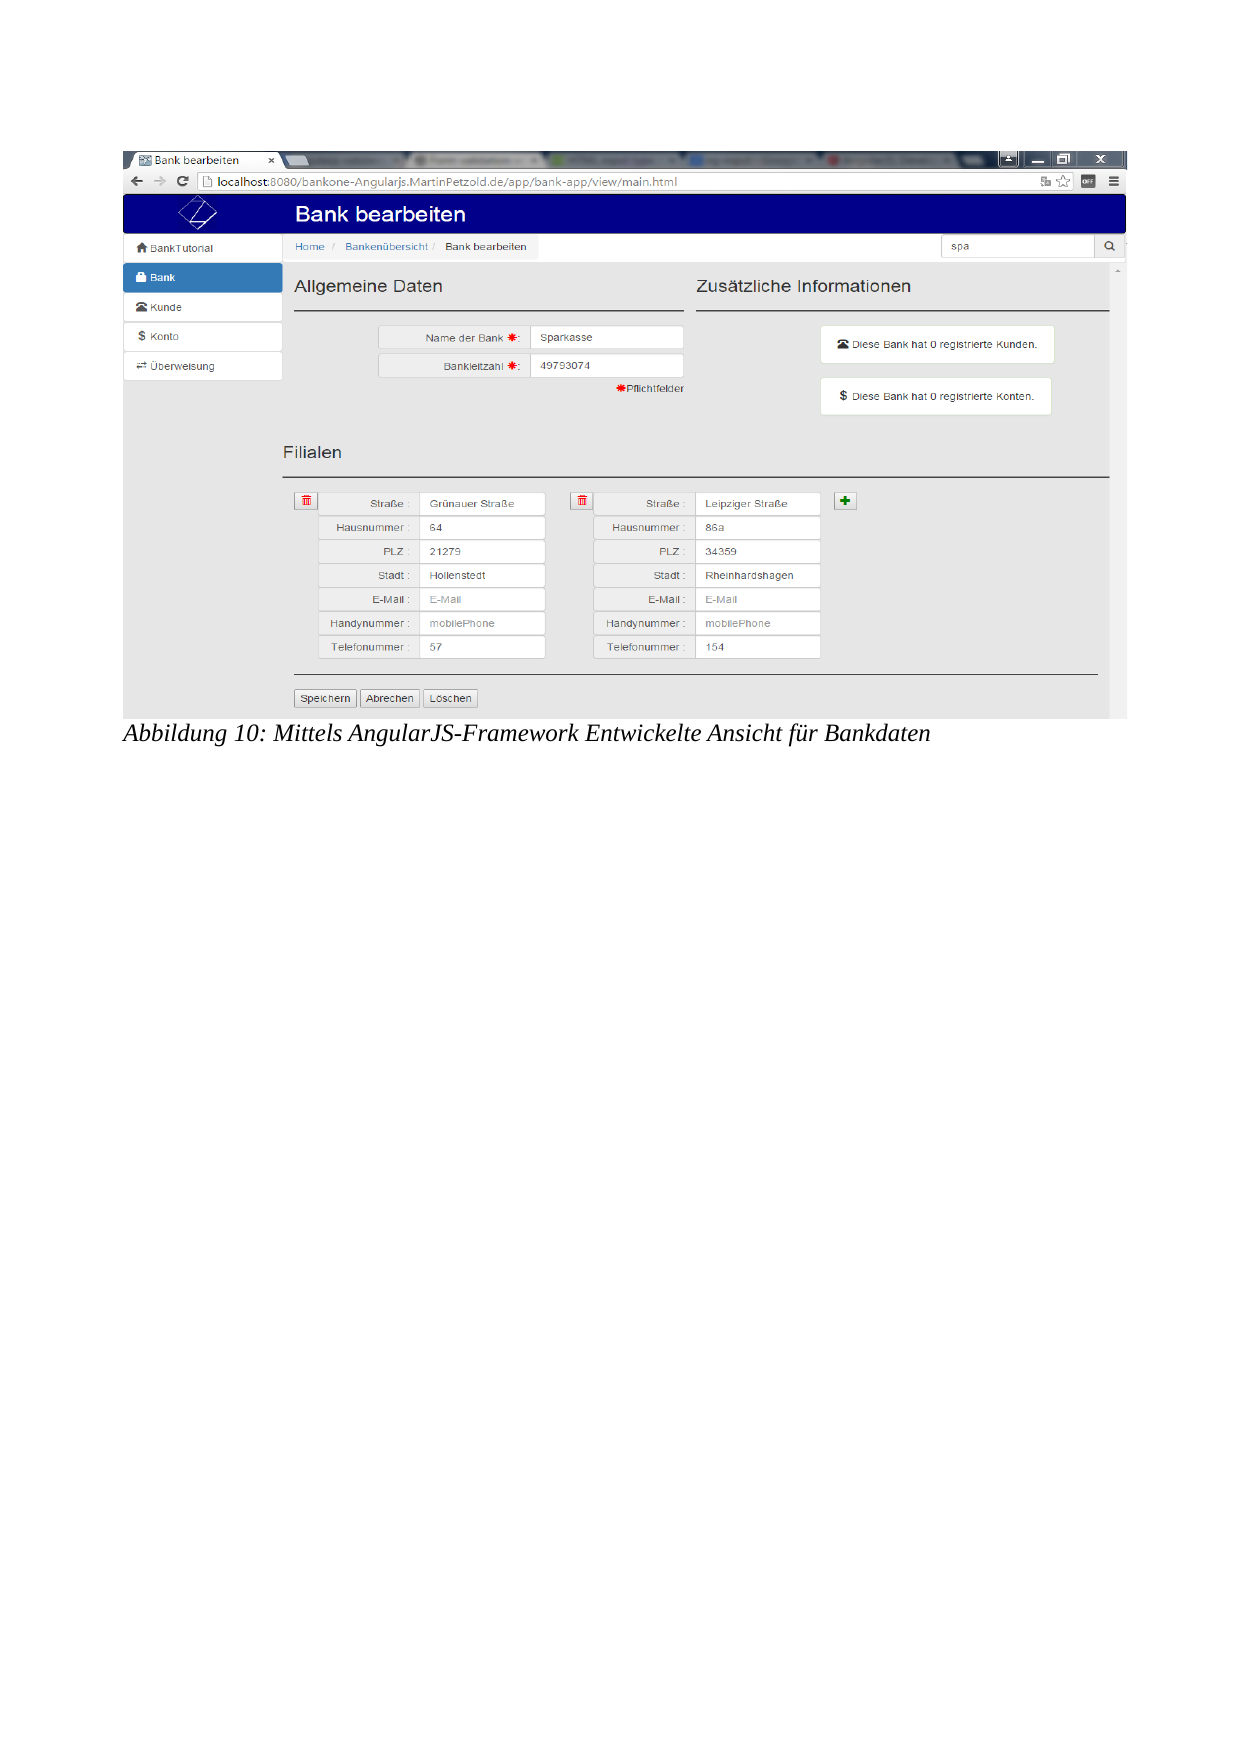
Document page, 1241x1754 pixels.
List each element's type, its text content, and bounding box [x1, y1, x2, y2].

picture [123, 151, 1128, 719]
text Abbildung 10: Mittels AngularJS-Framework Entwickelte Ansicht für Bankdaten [123, 719, 1127, 747]
